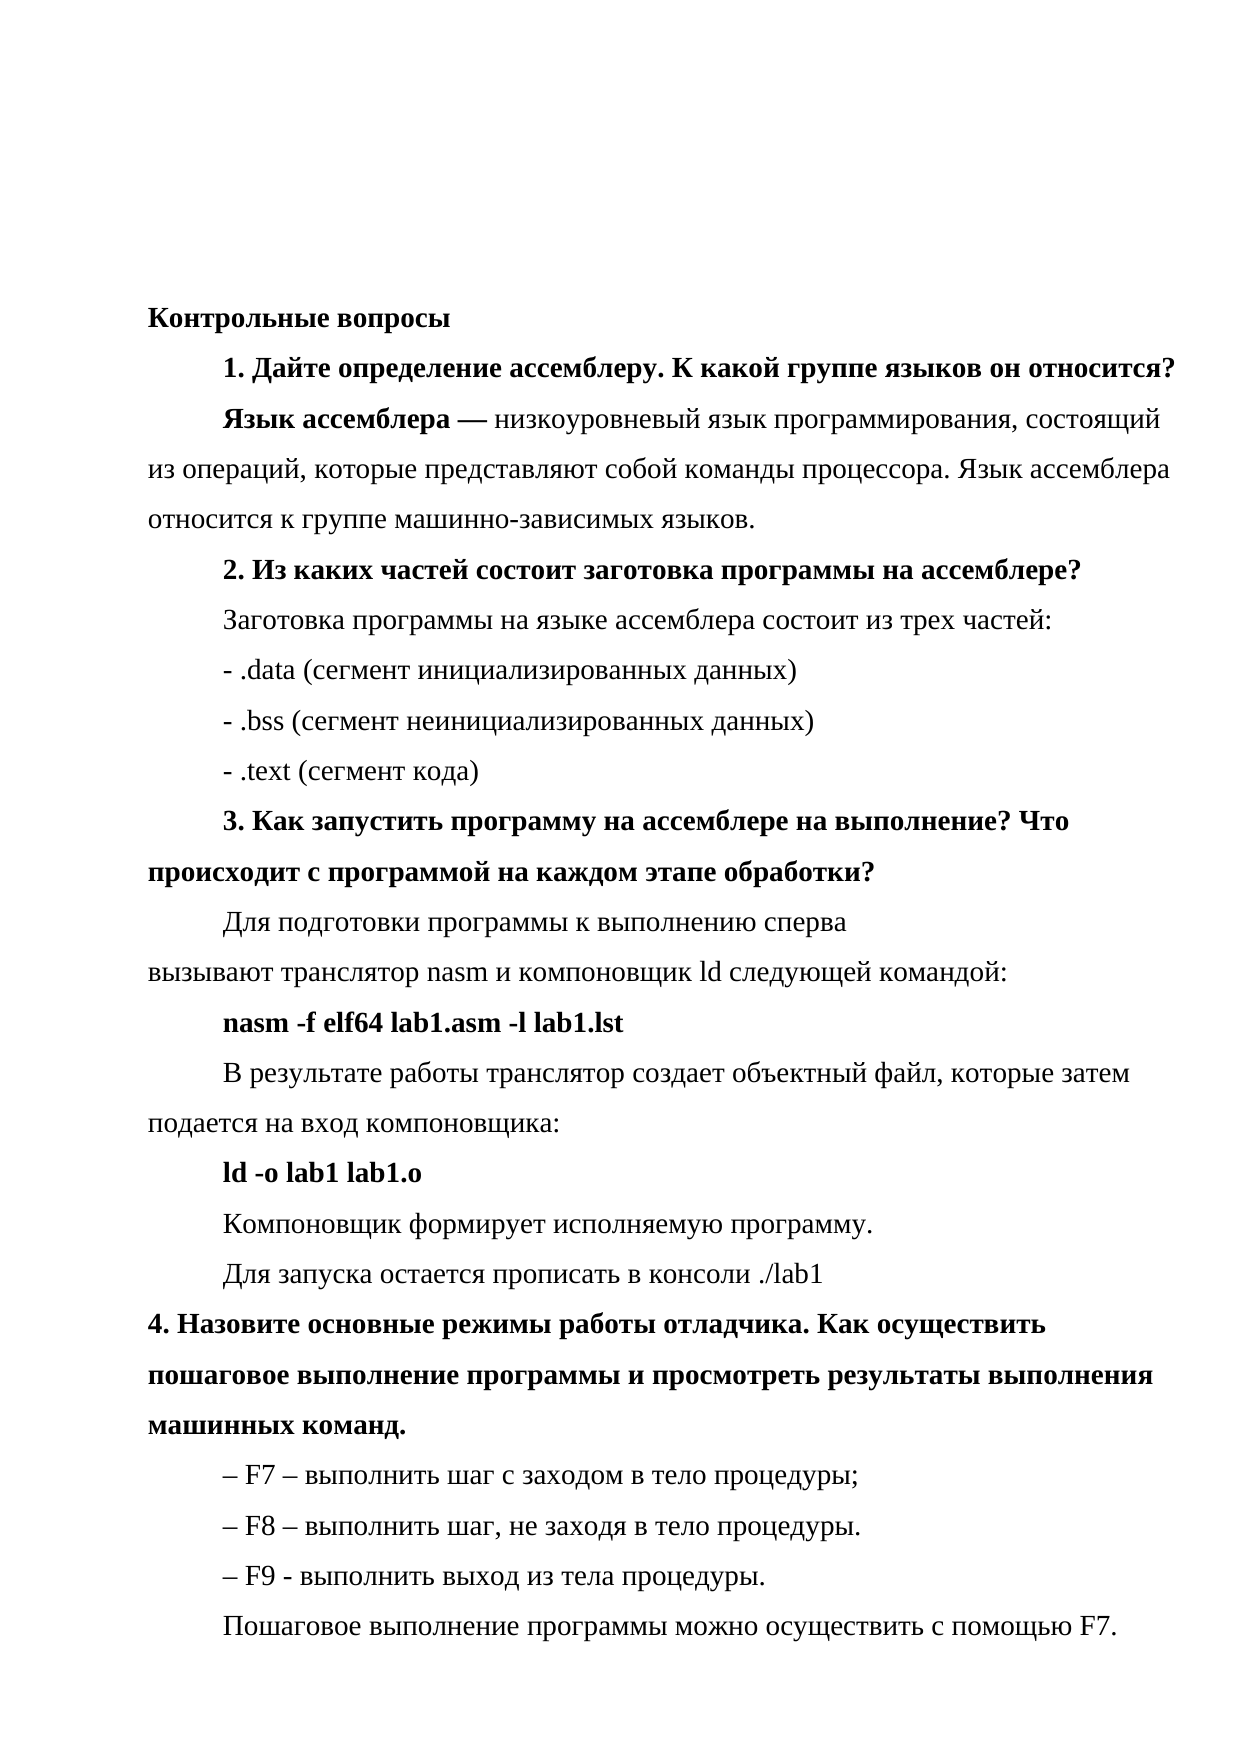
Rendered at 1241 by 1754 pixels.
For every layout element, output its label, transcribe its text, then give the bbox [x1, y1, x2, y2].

text – F7 – выполнить шаг с заходом в тело процедуры; [148, 1457, 1181, 1491]
text – F9 - выполнить выход из тела процедуры. [148, 1558, 1181, 1592]
text 3. Как запустить программу на ассемблере на выполнение? Что [148, 803, 1181, 837]
text Компоновщик формирует исполняемую программу. [148, 1206, 1181, 1239]
text – F8 – выполнить шаг, не заходя в тело процедуры. [148, 1508, 1181, 1541]
text 2. Из каких частей состоит заготовка программы на ассемблере? [148, 552, 1181, 585]
text - .text (сегмент кода) [148, 753, 1181, 787]
text пошаговое выполнение программы и просмотреть результаты выполнения машинных команд. [148, 1357, 1181, 1441]
text - .bss (сегмент неинициализированных данных) [148, 703, 1181, 736]
text Контрольные вопросы [148, 300, 1181, 334]
text ld -o lab1 lab1.o [148, 1156, 1181, 1189]
text Язык ассемблера — низкоуровневый язык программирования, состоящий из операций, которые представляют собой команды процессора. Язык ассемблера относится к группе машинно-зависимых языков. [148, 401, 1181, 535]
text - .data (сегмент инициализированных данных) [148, 652, 1181, 686]
text вызывают транслятор nasm и компоновщик ld следующей командой: [148, 954, 1181, 988]
text nasm -f elf64 lab1.asm -l lab1.lst [148, 1005, 1181, 1038]
text 1. Дайте определение ассемблеру. К какой группе языков он относится? [148, 351, 1181, 384]
text Для запуска остается прописать в консоли ./lab1 [148, 1256, 1181, 1290]
text В результате работы транслятор создает объектный файл, которые затем подается на вход компоновщика: [148, 1055, 1181, 1139]
text Для подготовки программы к выполнению сперва [148, 904, 1181, 938]
text происходит с программой на каждом этапе обработки? [148, 854, 1181, 887]
text Пошаговое выполнение программы можно осуществить с помощью F7. [148, 1608, 1181, 1642]
text Заготовка программы на языке ассемблера состоит из трех частей: [148, 602, 1181, 636]
text 4. Назовите основные режимы работы отладчика. Как осуществить [148, 1307, 1181, 1340]
